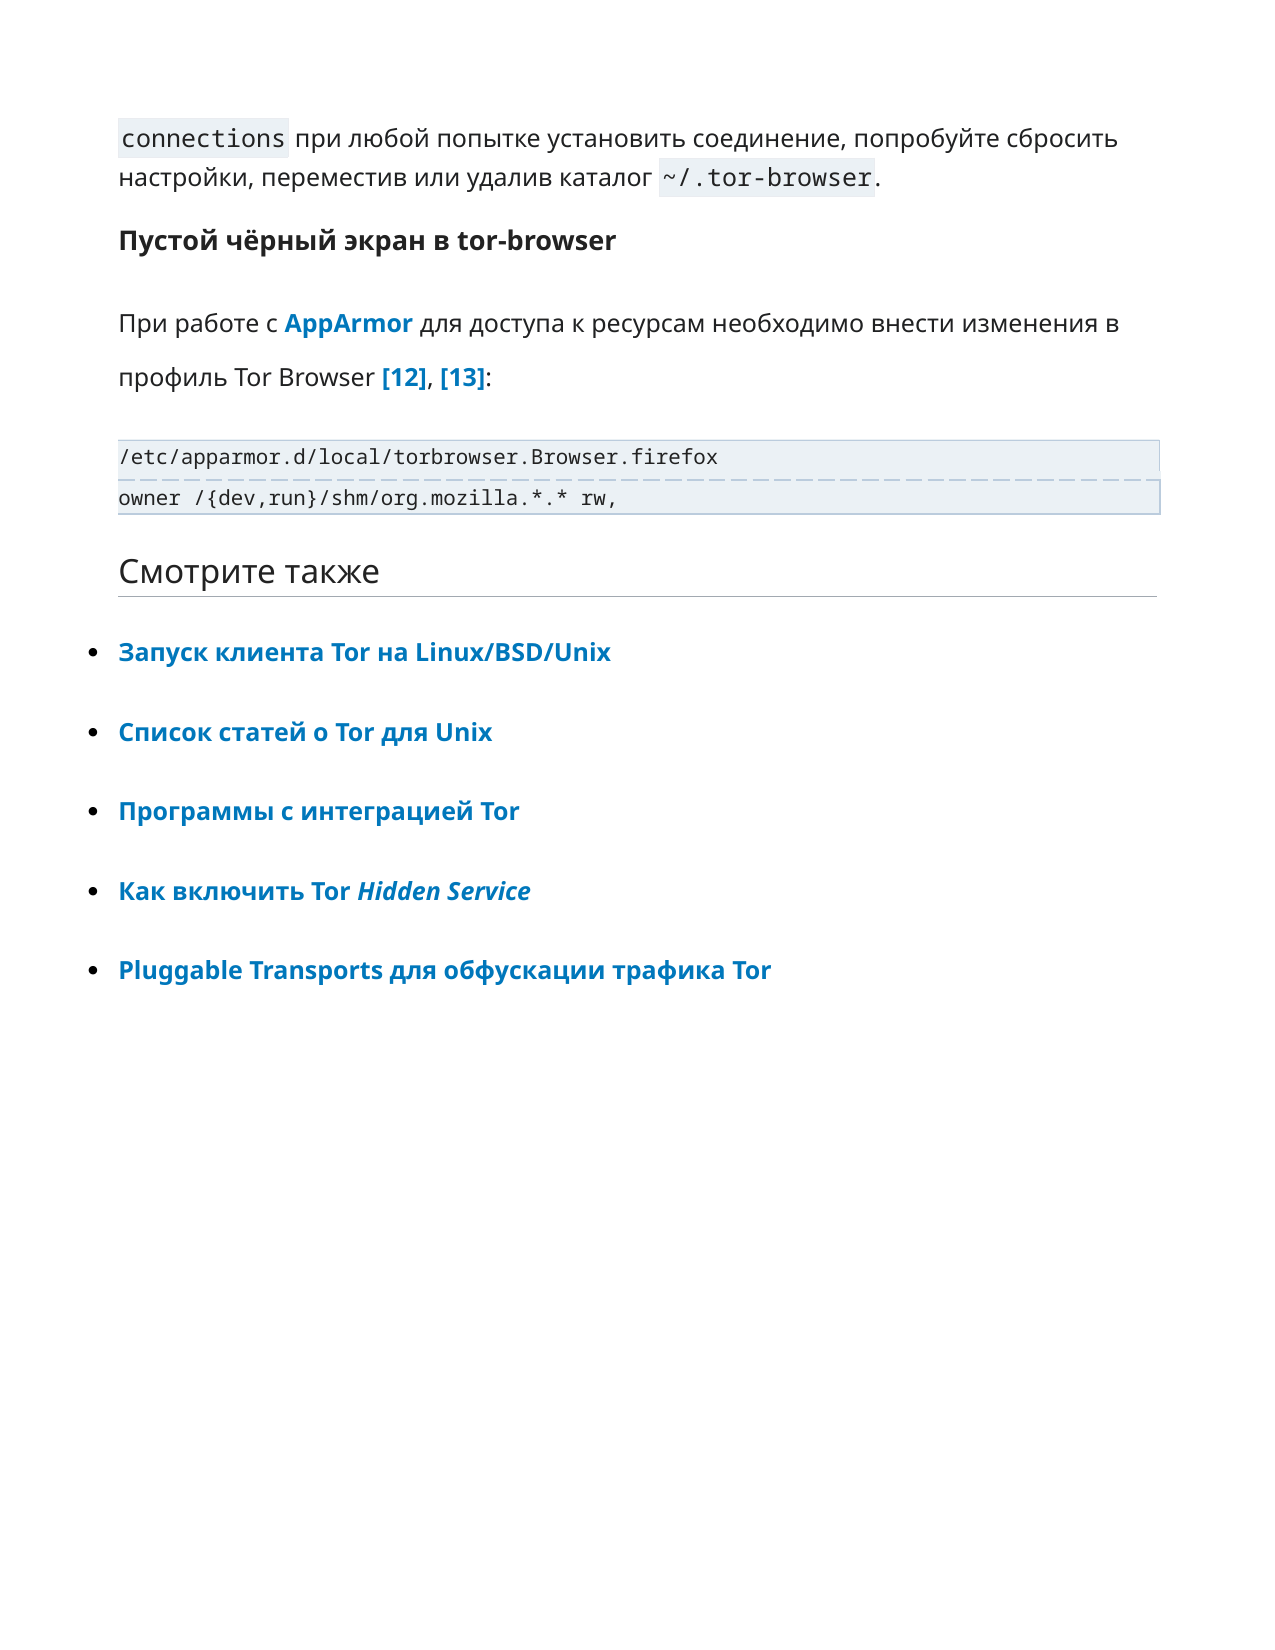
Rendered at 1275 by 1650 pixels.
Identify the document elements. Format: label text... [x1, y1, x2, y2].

subtitle Пустой чёрный экран в tor-browser [118, 222, 1157, 258]
text /etc/apparmor.d/local/torbrowser.Browser.firefox [118, 441, 1159, 471]
list Программы с интеграцией Tor [89, 794, 1157, 828]
list Как включить Tor Hidden Service [89, 873, 1157, 907]
list Список статей о Tor для Unix [89, 714, 1157, 748]
list Pluggable Transports для обфускации трафика Tor [89, 953, 1157, 987]
list Запуск клиента Tor на Linux/BSD/Unix [89, 635, 1157, 669]
text При работе с AppArmor для доступа к ресурсам необходимо внести изменения в профиль Tor Browser [12], [13]: [118, 306, 1157, 394]
text connections при любой попытке установить соединение, попробуйте сбросить настройки, переместив или удалив каталог ~/.tor-browser. [118, 118, 1157, 197]
subtitle Смотрите также [118, 548, 1157, 596]
text owner /{dev,run}/shm/org.mozilla.*.* rw, [118, 479, 1159, 513]
